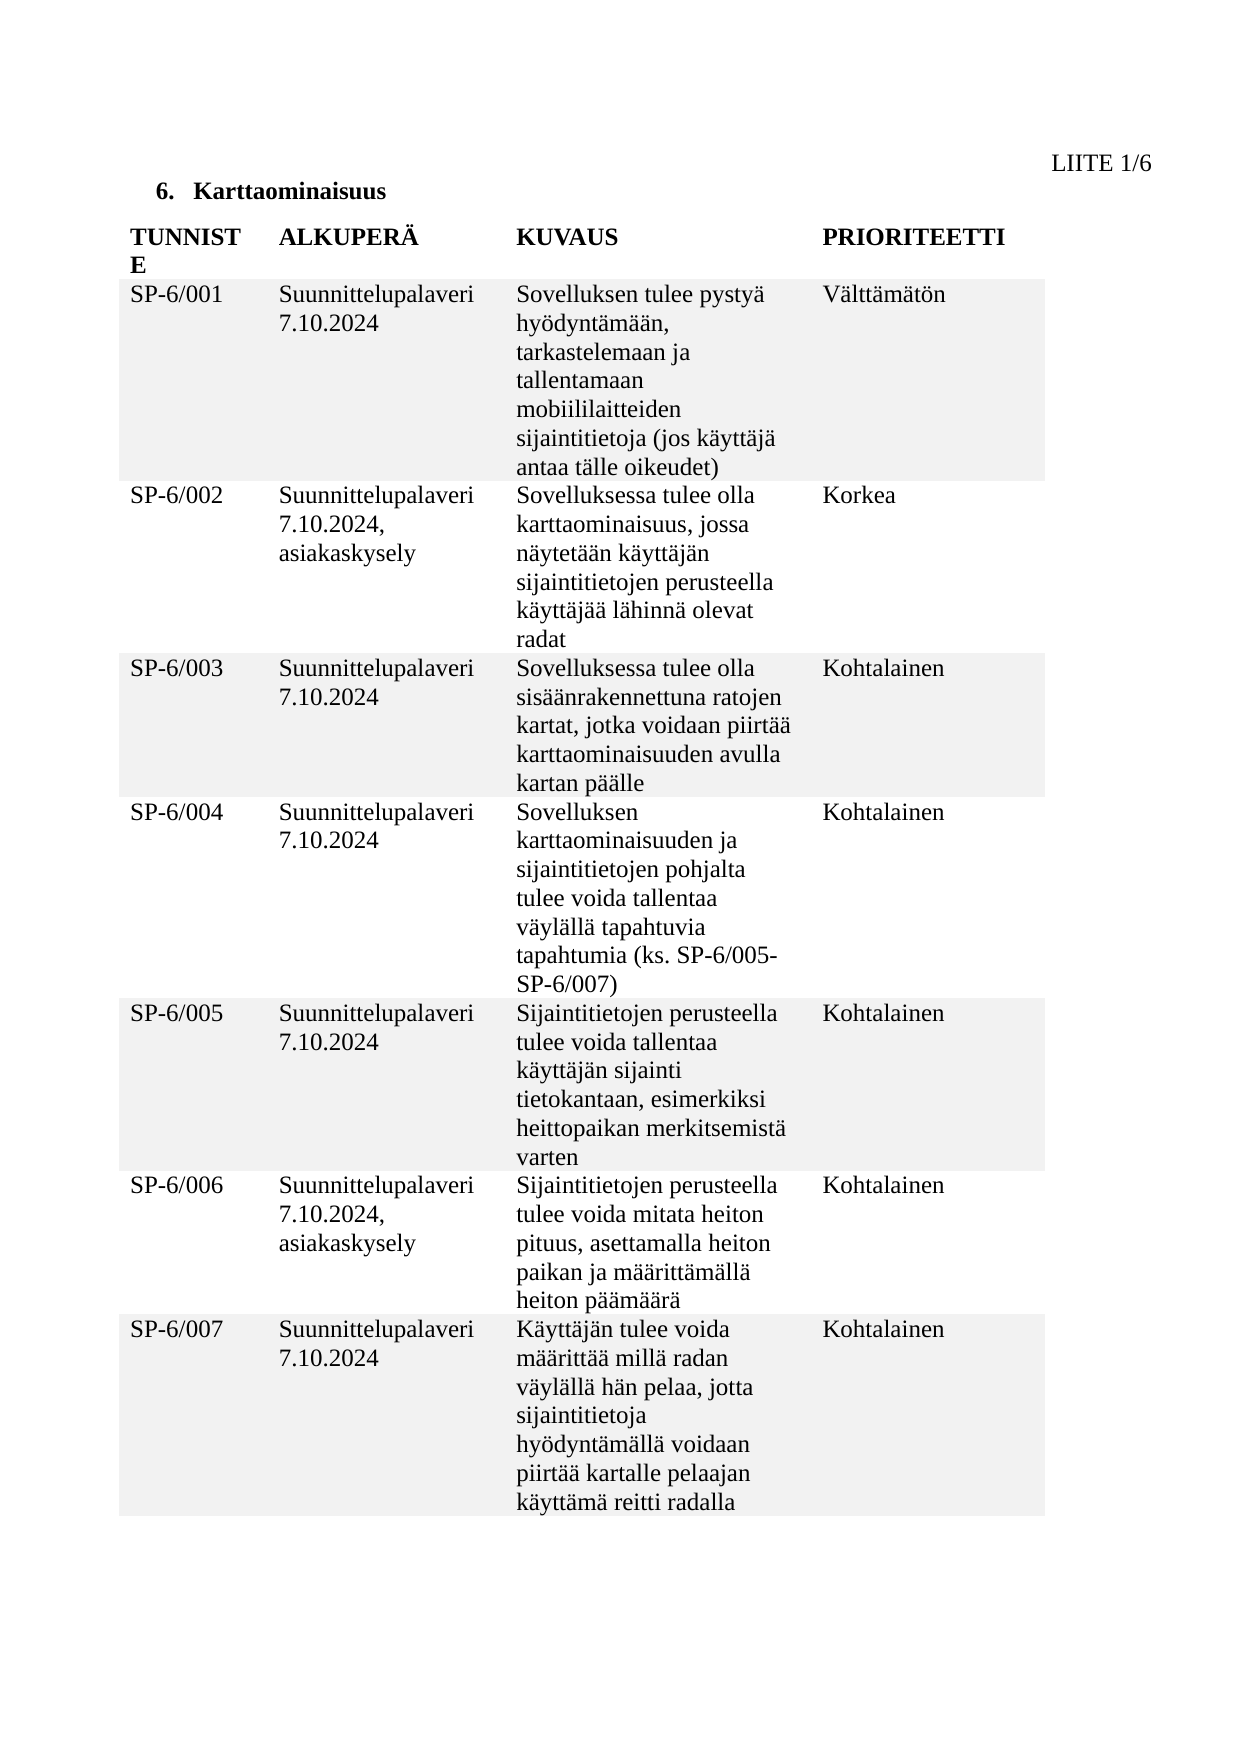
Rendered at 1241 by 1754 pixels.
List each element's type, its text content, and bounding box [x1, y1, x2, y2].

table_cell Sijaintitietojen perusteella tulee voida mitata heiton pituus, asettamalla heiton paikan ja määrittämällä heiton päämäärä [505, 1171, 811, 1314]
table_cell Sovelluksessa tulee olla karttaominaisuus, jossa näytetään käyttäjän sijaintitietojen perusteella käyttäjää lähinnä olevat radat [505, 481, 811, 653]
table_cell Suunnittelupalaveri 7.10.2024 [267, 998, 505, 1171]
table_cell SP-6/003 [119, 653, 267, 797]
table_cell Kohtalainen [811, 998, 1045, 1171]
table_cell SP-6/004 [119, 797, 267, 998]
table_header ALKUPERÄ [267, 222, 505, 279]
table_cell Käyttäjän tulee voida määrittää millä radan väylällä hän pelaa, jotta sijaintitietoja hyödyntämällä voidaan piirtää kartalle pelaajan käyttämä reitti radalla [505, 1314, 811, 1516]
table_cell SP-6/005 [119, 998, 267, 1171]
table_cell SP-6/002 [119, 481, 267, 653]
table_cell Kohtalainen [811, 1314, 1045, 1516]
table_cell Kohtalainen [811, 653, 1045, 797]
table_cell SP-6/001 [119, 279, 267, 481]
table_cell Suunnittelupalaveri 7.10.2024, asiakaskysely [267, 481, 505, 653]
table_cell Välttämätön [811, 279, 1045, 481]
table_cell Suunnittelupalaveri 7.10.2024 [267, 1314, 505, 1516]
table_cell Suunnittelupalaveri 7.10.2024 [267, 279, 505, 481]
table_cell Kohtalainen [811, 1171, 1045, 1314]
table_cell Sovelluksen karttaominaisuuden ja sijaintitietojen pohjalta tulee voida tallentaa väylällä tapahtuvia tapahtumia (ks. SP-6/005-SP-6/007) [505, 797, 811, 998]
table_cell SP-6/006 [119, 1171, 267, 1314]
table_cell Suunnittelupalaveri 7.10.2024, asiakaskysely [267, 1171, 505, 1314]
table_header TUNNISTE [119, 222, 267, 279]
table_cell Sovelluksen tulee pystyä hyödyntämään, tarkastelemaan ja tallentamaan mobiililaitteiden sijaintitietoja (jos käyttäjä antaa tälle oikeudet) [505, 279, 811, 481]
table_cell Korkea [811, 481, 1045, 653]
table_cell Sovelluksessa tulee olla sisäänrakennettuna ratojen kartat, jotka voidaan piirtää karttaominaisuuden avulla kartan päälle [505, 653, 811, 797]
table_cell Suunnittelupalaveri 7.10.2024 [267, 653, 505, 797]
table_cell Kohtalainen [811, 797, 1045, 998]
table_cell SP-6/007 [119, 1314, 267, 1516]
table_cell Suunnittelupalaveri 7.10.2024 [267, 797, 505, 998]
table_header PRIORITEETTI [811, 222, 1045, 279]
table_header KUVAUS [505, 222, 811, 279]
table_cell Sijaintitietojen perusteella tulee voida tallentaa käyttäjän sijainti tietokantaan, esimerkiksi heittopaikan merkitsemistä varten [505, 998, 811, 1171]
text LIITE 1/6 [193, 148, 1152, 176]
list Karttaominaisuus [156, 176, 1152, 205]
